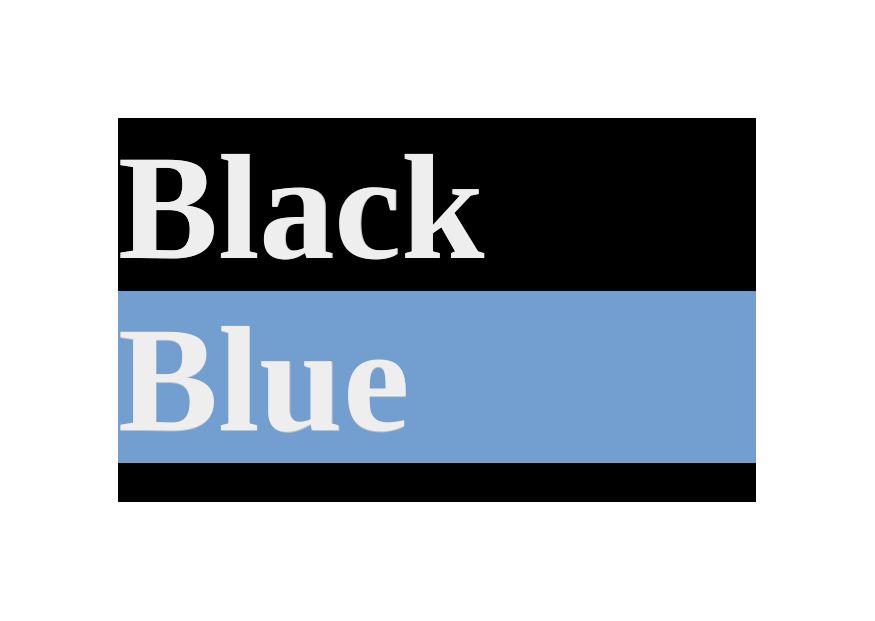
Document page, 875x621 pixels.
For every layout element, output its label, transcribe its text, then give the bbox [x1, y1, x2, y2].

text Blue [118, 291, 756, 463]
text Black [118, 118, 756, 291]
